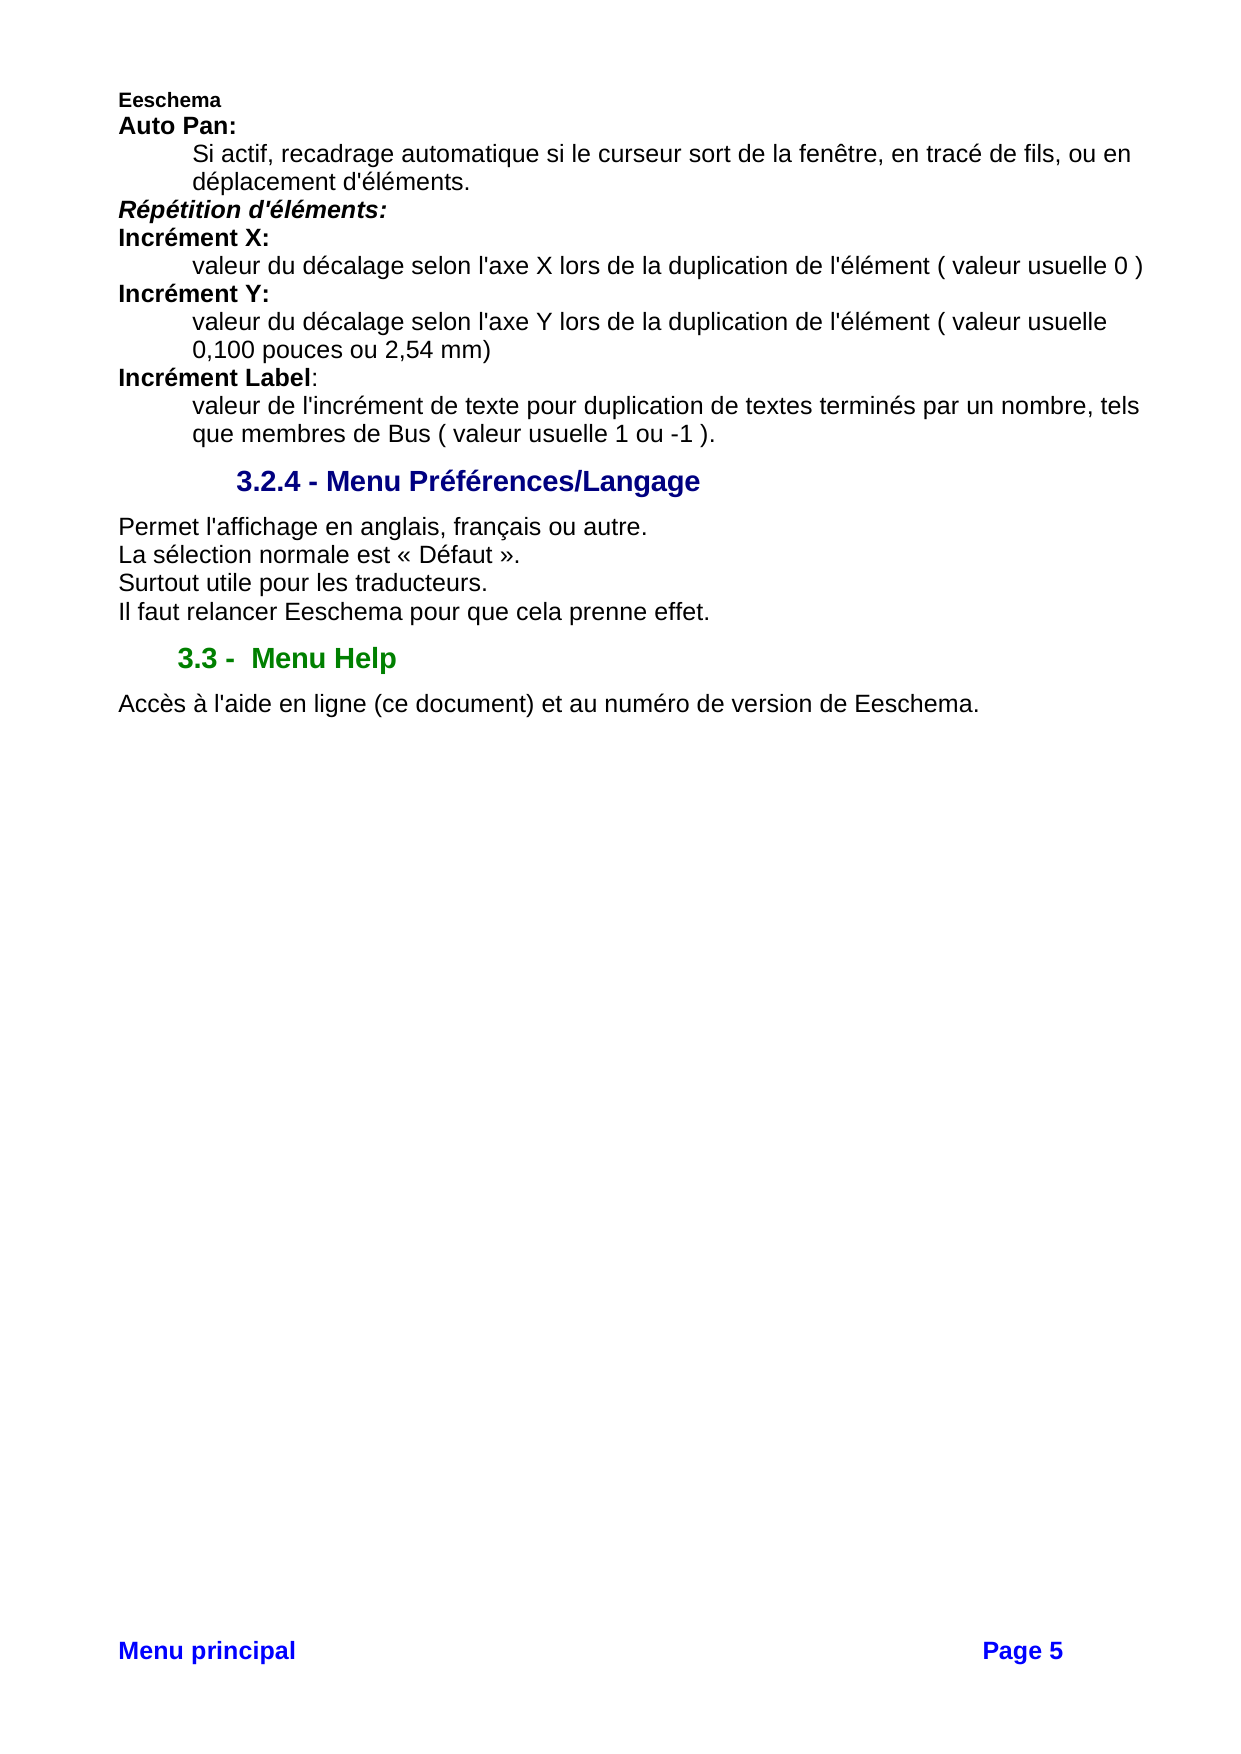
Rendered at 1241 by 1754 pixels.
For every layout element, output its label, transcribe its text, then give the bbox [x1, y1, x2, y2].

text valeur du décalage selon l'axe Y lors de la duplication de l'élément ( valeur usuelle 0,100 pouces ou 2,54 mm) [192, 308, 1152, 364]
text valeur du décalage selon l'axe X lors de la duplication de l'élément ( valeur usuelle 0 ) [192, 252, 1152, 280]
text La sélection normale est « Défaut ». [118, 541, 1152, 569]
text Incrément X: [118, 224, 1152, 252]
text Permet l'affichage en anglais, français ou autre. [118, 513, 1152, 541]
text Si actif, recadrage automatique si le curseur sort de la fenêtre, en tracé de fils, ou en déplacement d'éléments. [192, 140, 1152, 196]
subtitle Menu Préférences/Langage [236, 464, 1152, 497]
text Accès à l'aide en ligne (ce document) et au numéro de version de Eeschema. [118, 690, 1152, 718]
text Incrément Y: [118, 280, 1152, 308]
text Incrément Label: [118, 364, 1152, 392]
text Il faut relancer Eeschema pour que cela prenne effet. [118, 597, 1152, 625]
text Auto Pan: [118, 112, 1152, 140]
text Surtout utile pour les traducteurs. [118, 569, 1152, 597]
text valeur de l'incrément de texte pour duplication de textes terminés par un nombre, tels que membres de Bus ( valeur usuelle 1 ou -1 ). [192, 392, 1152, 448]
subtitle Menu Help [177, 642, 1152, 674]
text Répétition d'éléments: [118, 196, 1152, 224]
